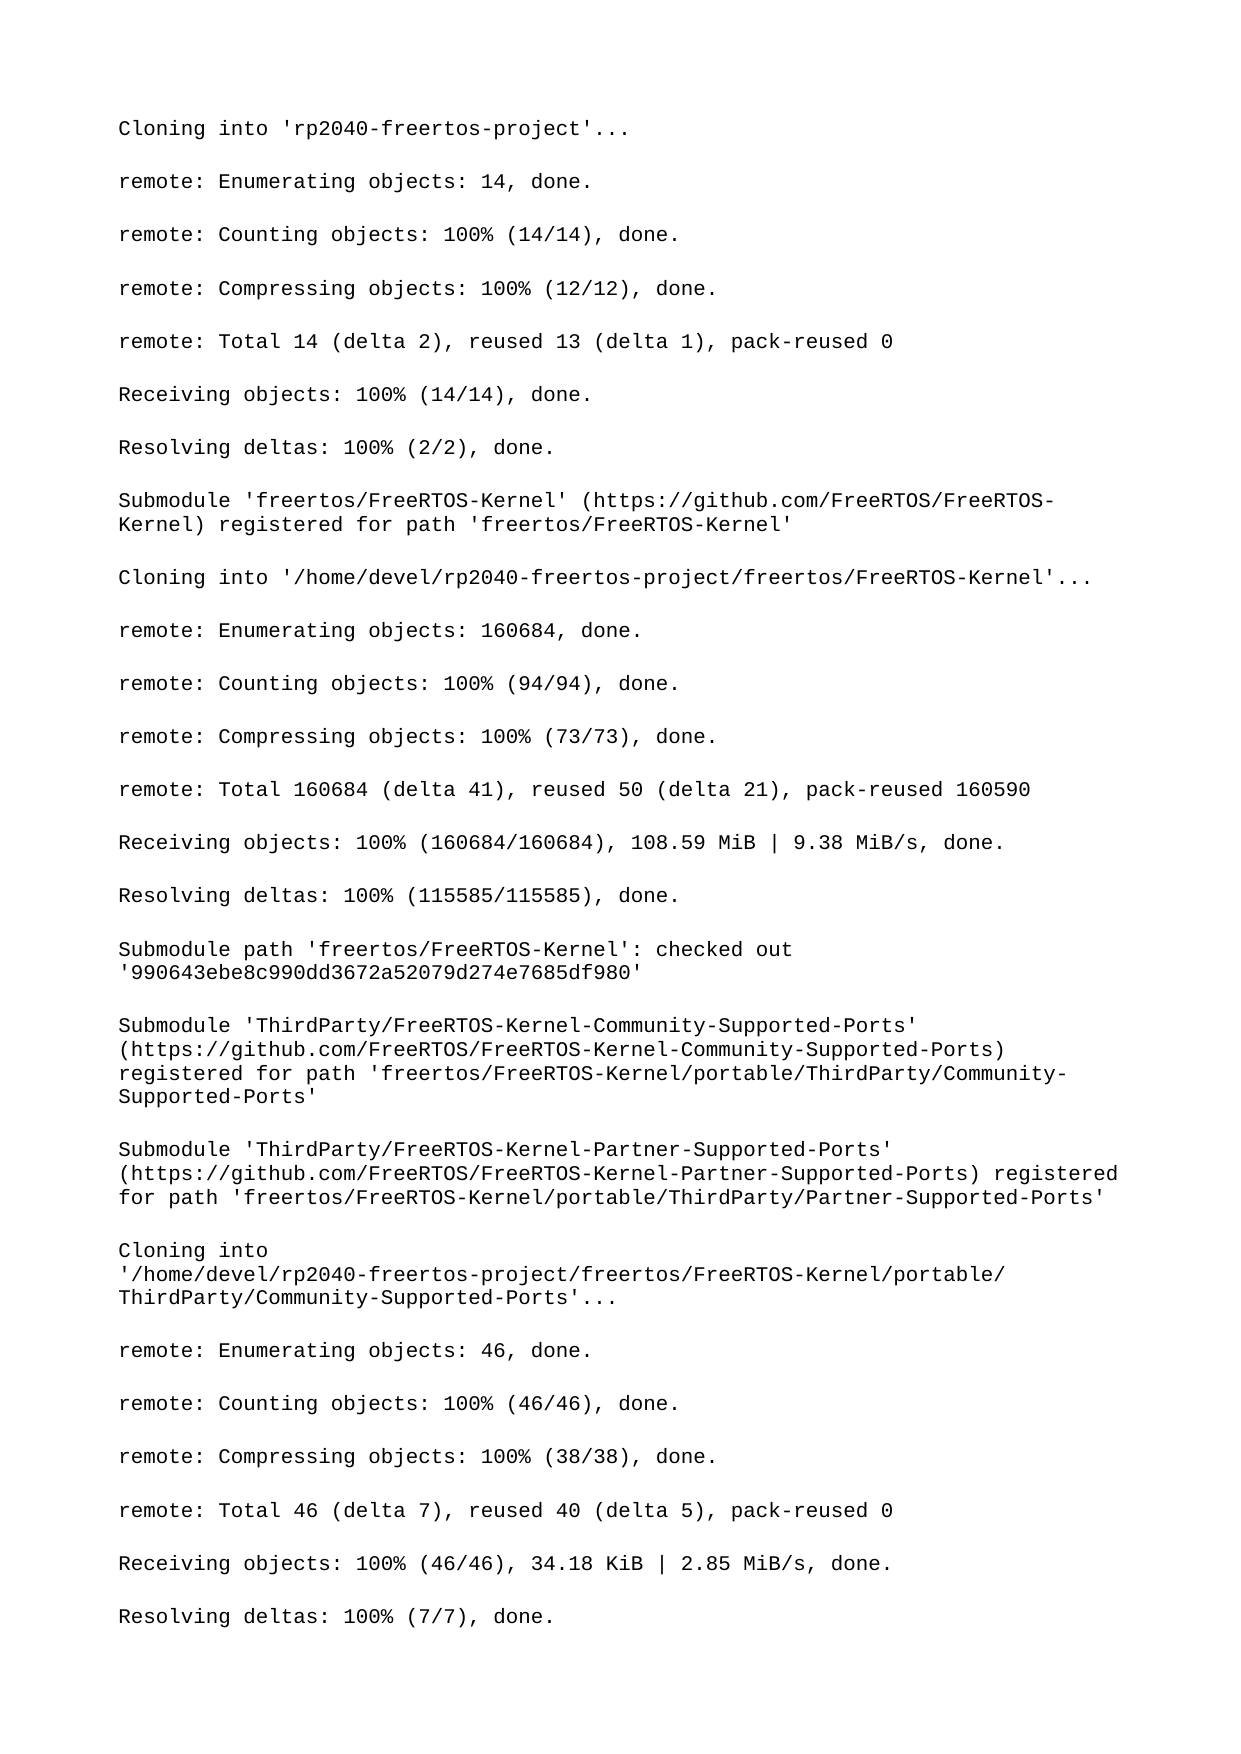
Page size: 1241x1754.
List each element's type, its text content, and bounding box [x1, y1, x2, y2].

text Submodule path 'freertos/FreeRTOS-Kernel': checked out '990643ebe8c990dd3672a52079d274e7685df980' [118, 939, 1122, 986]
text Submodule 'ThirdParty/FreeRTOS-Kernel-Community-Supported-Ports' (https://github.com/FreeRTOS/FreeRTOS-Kernel-Community-Supported-Ports) registered for path 'freertos/FreeRTOS-Kernel/portable/ThirdParty/Community-Supported-Ports' [118, 1015, 1122, 1110]
text remote: Compressing objects: 100% (12/12), done. [118, 277, 1122, 301]
text remote: Total 46 (delta 7), reused 40 (delta 5), pack-reused 0 [118, 1500, 1122, 1523]
text Receiving objects: 100% (14/14), done. [118, 384, 1122, 407]
text remote: Total 160684 (delta 41), reused 50 (delta 21), pack-reused 160590 [118, 779, 1122, 803]
text remote: Counting objects: 100% (14/14), done. [118, 224, 1122, 248]
text remote: Enumerating objects: 160684, done. [118, 620, 1122, 643]
text remote: Enumerating objects: 46, done. [118, 1340, 1122, 1364]
text Submodule 'ThirdParty/FreeRTOS-Kernel-Partner-Supported-Ports' (https://github.com/FreeRTOS/FreeRTOS-Kernel-Partner-Supported-Ports) registered for path 'freertos/FreeRTOS-Kernel/portable/ThirdParty/Partner-Supported-Ports' [118, 1139, 1122, 1210]
text remote: Enumerating objects: 14, done. [118, 171, 1122, 195]
text remote: Total 14 (delta 2), reused 13 (delta 1), pack-reused 0 [118, 331, 1122, 354]
text Cloning into '/home/devel/rp2040-freertos-project/freertos/FreeRTOS-Kernel'... [118, 567, 1122, 590]
text Resolving deltas: 100% (7/7), done. [118, 1606, 1122, 1629]
text Cloning into 'rp2040-freertos-project'... [118, 118, 1122, 142]
text Cloning into '/home/devel/rp2040-freertos-project/freertos/FreeRTOS-Kernel/portable/ThirdParty/Community-Supported-Ports'... [118, 1240, 1122, 1311]
text Resolving deltas: 100% (2/2), done. [118, 437, 1122, 461]
text remote: Compressing objects: 100% (38/38), done. [118, 1447, 1122, 1470]
text Resolving deltas: 100% (115585/115585), done. [118, 886, 1122, 909]
text Receiving objects: 100% (160684/160684), 108.59 MiB | 9.38 MiB/s, done. [118, 832, 1122, 856]
text Receiving objects: 100% (46/46), 34.18 KiB | 2.85 MiB/s, done. [118, 1553, 1122, 1576]
text remote: Counting objects: 100% (94/94), done. [118, 673, 1122, 697]
text Submodule 'freertos/FreeRTOS-Kernel' (https://github.com/FreeRTOS/FreeRTOS-Kernel) registered for path 'freertos/FreeRTOS-Kernel' [118, 490, 1122, 537]
text remote: Counting objects: 100% (46/46), done. [118, 1393, 1122, 1417]
text remote: Compressing objects: 100% (73/73), done. [118, 726, 1122, 750]
